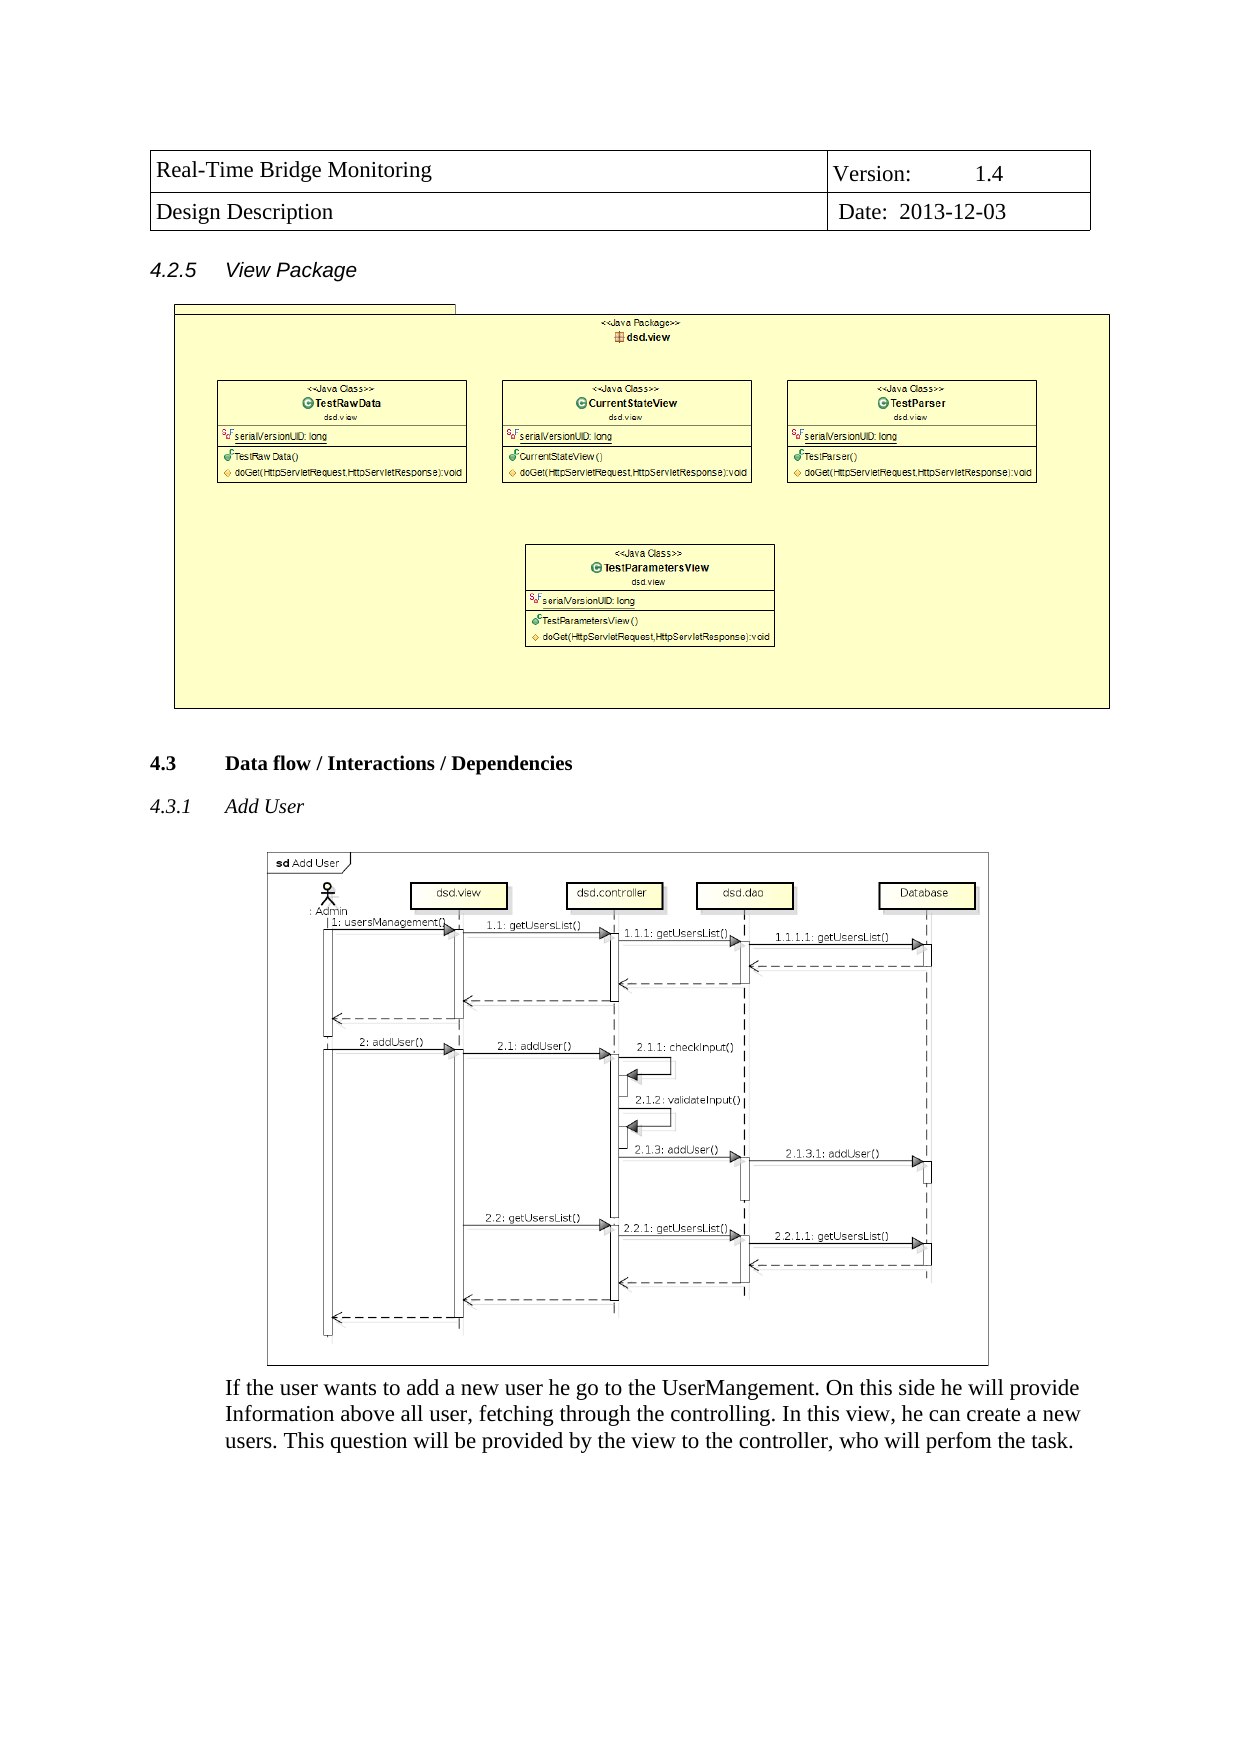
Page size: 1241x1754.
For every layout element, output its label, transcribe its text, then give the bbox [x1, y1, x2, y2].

picture [258, 844, 996, 1374]
subtitle Add User [150, 793, 1090, 818]
subtitle View Package [150, 256, 1090, 281]
picture [171, 301, 1112, 711]
text If the user wants to add a new user he go to the UserMangement. On this side he will provide Information above all user, fetching through the controlling. In this view, he can create a new users. This question will be provided by the view to the controller, who will perfom the task. [225, 824, 1090, 1453]
subtitle Data flow / Interactions / Dependencies [150, 749, 1090, 774]
